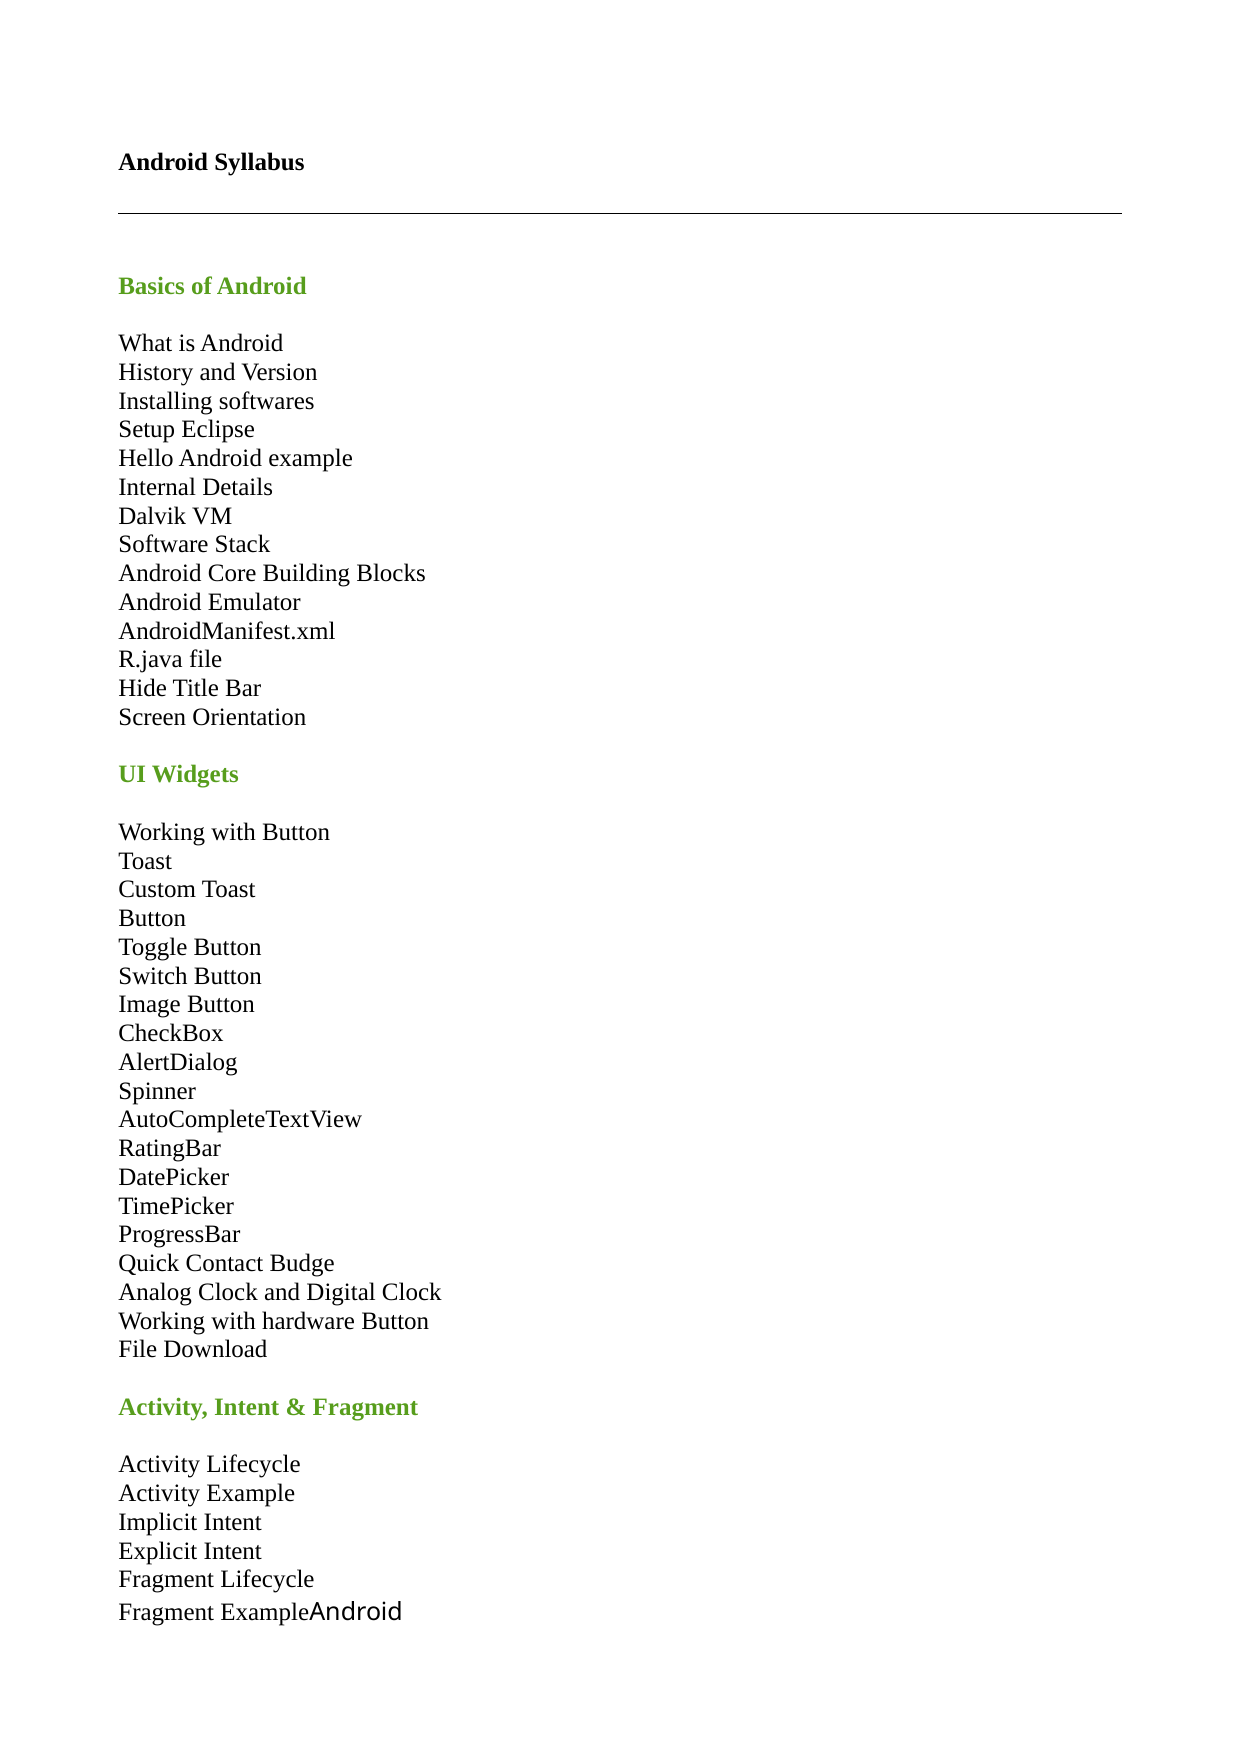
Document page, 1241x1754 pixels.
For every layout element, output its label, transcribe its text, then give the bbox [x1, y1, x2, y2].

text Analog Clock and Digital Clock [118, 1277, 1122, 1306]
text CheckBox [118, 1018, 1122, 1047]
text Installing softwares [118, 386, 1122, 414]
text Implicit Intent [118, 1507, 1122, 1536]
text Internal Details [118, 472, 1122, 501]
text UI Widgets [118, 759, 1122, 788]
text Switch Button [118, 961, 1122, 989]
text Software Stack [118, 529, 1122, 558]
text Hide Title Bar [118, 673, 1122, 702]
text Toggle Button [118, 932, 1122, 961]
text Image Button [118, 989, 1122, 1018]
text Toast [118, 846, 1122, 874]
text RatingBar [118, 1133, 1122, 1162]
text Hello Android example [118, 443, 1122, 472]
text Dalvik VM [118, 501, 1122, 529]
text ProgressBar [118, 1219, 1122, 1248]
text Activity Lifecycle [118, 1449, 1122, 1478]
text AndroidManifest.xml [118, 616, 1122, 644]
text Quick Contact Budge [118, 1248, 1122, 1277]
text Working with hardware Button [118, 1306, 1122, 1334]
text Button [118, 903, 1122, 932]
text AutoCompleteTextView [118, 1104, 1122, 1133]
text Android Emulator [118, 587, 1122, 616]
text Fragment Lifecycle [118, 1564, 1122, 1593]
text Activity, Intent & Fragment [118, 1392, 1122, 1421]
text File Download [118, 1334, 1122, 1363]
text Setup Eclipse [118, 414, 1122, 443]
text DatePicker [118, 1162, 1122, 1191]
text TimePicker [118, 1191, 1122, 1219]
text Spinner [118, 1076, 1122, 1104]
text AlertDialog [118, 1047, 1122, 1076]
text Android Core Building Blocks [118, 558, 1122, 587]
text History and Version [118, 357, 1122, 386]
text What is Android [118, 328, 1122, 357]
text Fragment ExampleAndroid [118, 1593, 1122, 1627]
text Working with Button [118, 817, 1122, 846]
text Custom Toast [118, 874, 1122, 903]
text Basics of Android [118, 271, 1122, 299]
text Explicit Intent [118, 1536, 1122, 1564]
text Screen Orientation [118, 702, 1122, 731]
text R.java file [118, 644, 1122, 673]
text Android Syllabus [118, 147, 1122, 176]
text Activity Example [118, 1478, 1122, 1507]
